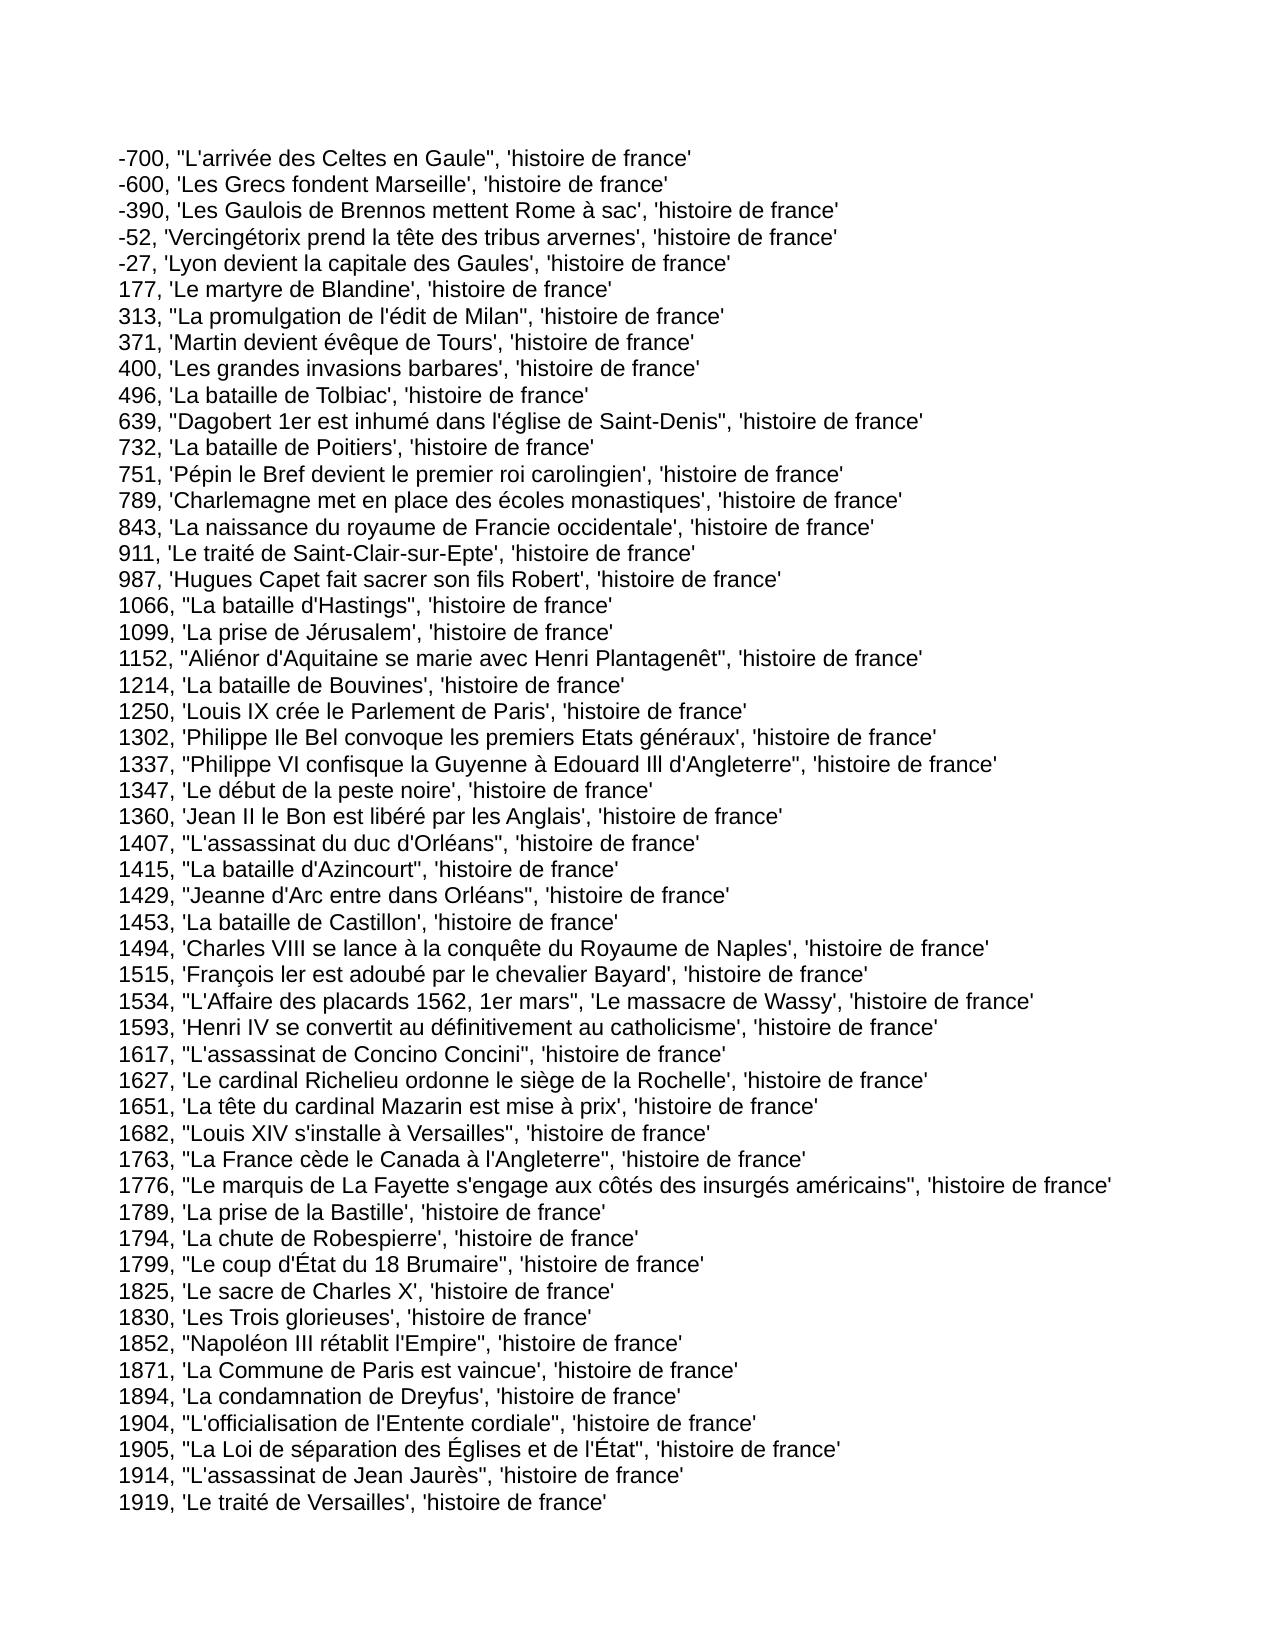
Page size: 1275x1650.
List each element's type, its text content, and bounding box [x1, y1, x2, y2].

text -600, 'Les Grecs fondent Marseille', 'histoire de france' [118, 171, 1157, 197]
text 1904, "L'officialisation de l'Entente cordiale", 'histoire de france' [118, 1409, 1157, 1436]
text 1407, "L'assassinat du duc d'Orléans", 'histoire de france' [118, 830, 1157, 856]
text 1429, "Jeanne d'Arc entre dans Orléans", 'histoire de france' [118, 882, 1157, 909]
text 1905, "La Loi de séparation des Églises et de l'État", 'histoire de france' [118, 1436, 1157, 1462]
text 177, 'Le martyre de Blandine', 'histoire de france' [118, 276, 1157, 303]
text 1627, 'Le cardinal Richelieu ordonne le siège de la Rochelle', 'histoire de france' [118, 1067, 1157, 1093]
text -700, "L'arrivée des Celtes en Gaule", 'histoire de france' [118, 144, 1157, 171]
text 1214, 'La bataille de Bouvines', 'histoire de france' [118, 672, 1157, 698]
text 1871, 'La Commune de Paris est vaincue', 'histoire de france' [118, 1357, 1157, 1383]
text 400, 'Les grandes invasions barbares', 'histoire de france' [118, 355, 1157, 382]
text 1494, 'Charles VIII se lance à la conquête du Royaume de Naples', 'histoire de france' [118, 935, 1157, 961]
text 1794, 'La chute de Robespierre', 'histoire de france' [118, 1225, 1157, 1251]
text 1852, "Napoléon III rétablit l'Empire", 'histoire de france' [118, 1330, 1157, 1357]
text 789, 'Charlemagne met en place des écoles monastiques', 'histoire de france' [118, 487, 1157, 513]
text 1682, "Louis XIV s'installe à Versailles", 'histoire de france' [118, 1119, 1157, 1146]
text 987, 'Hugues Capet fait sacrer son fils Robert', 'histoire de france' [118, 566, 1157, 592]
text 1250, 'Louis IX crée le Parlement de Paris', 'histoire de france' [118, 698, 1157, 724]
text 1776, "Le marquis de La Fayette s'engage aux côtés des insurgés américains", 'histoire de france' [118, 1172, 1157, 1199]
text 1919, 'Le traité de Versailles', 'histoire de france' [118, 1488, 1157, 1515]
text 1453, 'La bataille de Castillon', 'histoire de france' [118, 909, 1157, 935]
text 1799, "Le coup d'État du 18 Brumaire", 'histoire de france' [118, 1251, 1157, 1278]
text 1152, "Aliénor d'Aquitaine se marie avec Henri Plantagenêt", 'histoire de france' [118, 645, 1157, 672]
text -27, 'Lyon devient la capitale des Gaules', 'histoire de france' [118, 250, 1157, 276]
text 1302, 'Philippe Ile Bel convoque les premiers Etats généraux', 'histoire de france' [118, 724, 1157, 751]
text 1066, "La bataille d'Hastings", 'histoire de france' [118, 592, 1157, 619]
text 1415, "La bataille d'Azincourt", 'histoire de france' [118, 856, 1157, 882]
text 371, 'Martin devient évêque de Tours', 'histoire de france' [118, 329, 1157, 355]
text 1337, "Philippe VI confisque la Guyenne à Edouard Ill d'Angleterre", 'histoire de france' [118, 751, 1157, 777]
text 1593, 'Henri IV se convertit au définitivement au catholicisme', 'histoire de france' [118, 1014, 1157, 1041]
text 313, "La promulgation de l'édit de Milan", 'histoire de france' [118, 303, 1157, 329]
text 1914, "L'assassinat de Jean Jaurès", 'histoire de france' [118, 1462, 1157, 1488]
text 1515, 'François ler est adoubé par le chevalier Bayard', 'histoire de france' [118, 961, 1157, 988]
text 496, 'La bataille de Tolbiac', 'histoire de france' [118, 382, 1157, 408]
text 639, "Dagobert 1er est inhumé dans l'église de Saint-Denis", 'histoire de france' [118, 408, 1157, 434]
text 1360, 'Jean II le Bon est libéré par les Anglais', 'histoire de france' [118, 803, 1157, 830]
text 911, 'Le traité de Saint-Clair-sur-Epte', 'histoire de france' [118, 540, 1157, 566]
text -52, 'Vercingétorix prend la tête des tribus arvernes', 'histoire de france' [118, 223, 1157, 250]
text 1825, 'Le sacre de Charles X', 'histoire de france' [118, 1278, 1157, 1304]
text 1534, "L'Affaire des placards 1562, 1er mars", 'Le massacre de Wassy', 'histoire de france' [118, 988, 1157, 1014]
text 1763, "La France cède le Canada à l'Angleterre", 'histoire de france' [118, 1146, 1157, 1172]
text 1789, 'La prise de la Bastille', 'histoire de france' [118, 1199, 1157, 1225]
text 1099, 'La prise de Jérusalem', 'histoire de france' [118, 619, 1157, 645]
text 1651, 'La tête du cardinal Mazarin est mise à prix', 'histoire de france' [118, 1093, 1157, 1119]
text 1894, 'La condamnation de Dreyfus', 'histoire de france' [118, 1383, 1157, 1409]
text 843, 'La naissance du royaume de Francie occidentale', 'histoire de france' [118, 513, 1157, 540]
text 1830, 'Les Trois glorieuses', 'histoire de france' [118, 1304, 1157, 1330]
text 1617, "L'assassinat de Concino Concini", 'histoire de france' [118, 1041, 1157, 1067]
text 1347, 'Le début de la peste noire', 'histoire de france' [118, 777, 1157, 803]
text 732, 'La bataille de Poitiers', 'histoire de france' [118, 434, 1157, 461]
text 751, 'Pépin le Bref devient le premier roi carolingien', 'histoire de france' [118, 461, 1157, 487]
text -390, 'Les Gaulois de Brennos mettent Rome à sac', 'histoire de france' [118, 197, 1157, 223]
